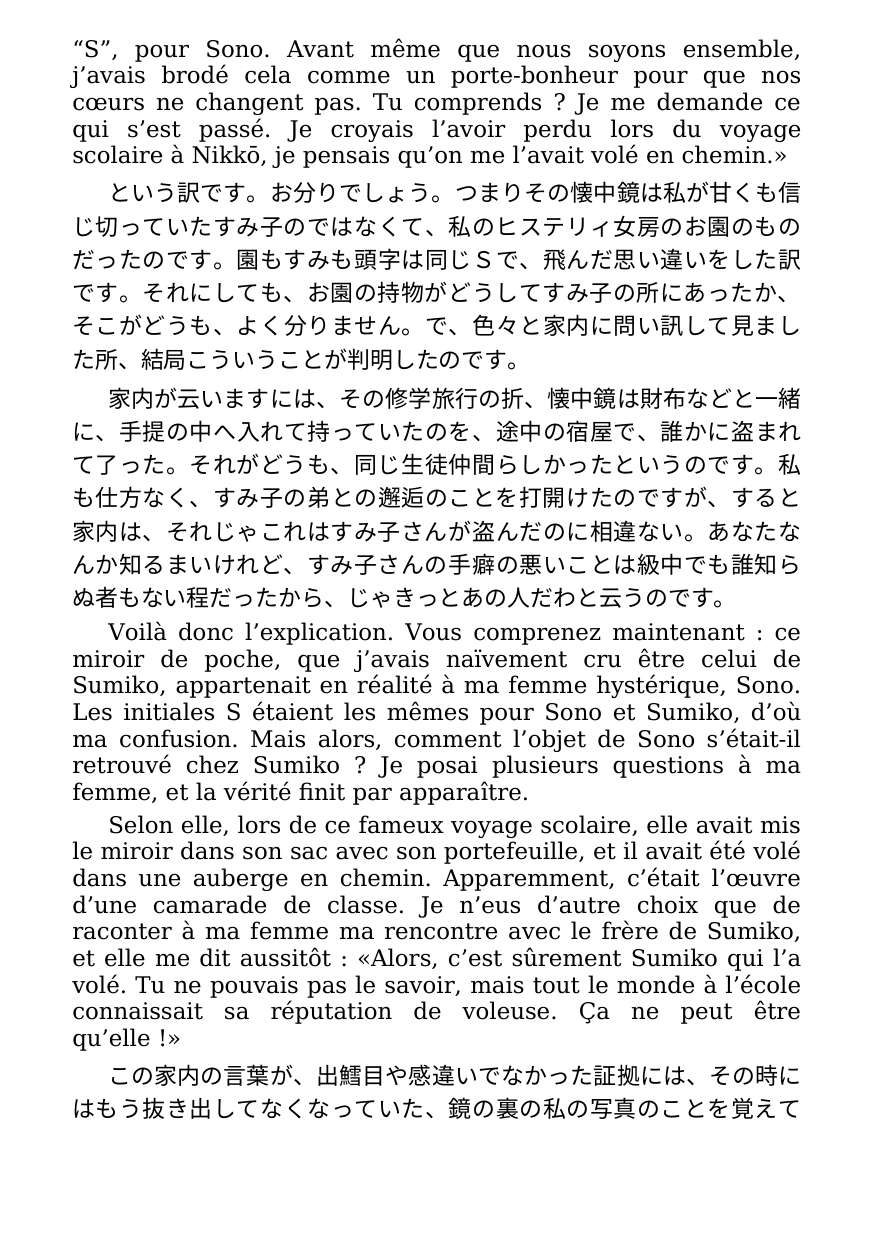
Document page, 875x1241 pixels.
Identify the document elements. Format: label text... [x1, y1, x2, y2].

text Selon elle, lors de ce fameux voyage scolaire, elle avait mis le miroir dans son sac avec son portefeuille, et il avait été volé dans une auberge en chemin. Apparemment, c’était l’œuvre d’une camarade de classe. Je n’eus d’autre choix que de raconter à ma femme ma rencontre avec le frère de Sumiko, et elle me dit aussitôt : «Alors, c’est sûrement Sumiko qui l’a volé. Tu ne pouvais pas le savoir, mais tout le monde à l’école connaissait sa réputation de voleuse. Ça ne peut être qu’elle !» [72, 812, 802, 1052]
text という訳です。お分りでしょう。つまりその懐中鏡は私が甘くも信じ切っていたすみ子のではなくて、私のヒステリィ女房のお園のものだったのです。園もすみも頭字は同じＳで、飛んだ思い違いをした訳です。それにしても、お園の持物がどうしてすみ子の所にあったか、そこがどうも、よく分りません。で、色々と家内に問い訊して見ました所、結局こういうことが判明したのです。 [72, 175, 802, 375]
text Voilà donc l’explication. Vous comprenez maintenant : ce miroir de poche, que j’avais naïvement cru être celui de Sumiko, appartenait en réalité à ma femme hystérique, Sono. Les initiales S étaient les mêmes pour Sono et Sumiko, d’où ma confusion. Mais alors, comment l’objet de Sono s’était-il retrouvé chez Sumiko ? Je posai plusieurs questions à ma femme, et la vérité finit par apparaître. [72, 619, 802, 806]
text この家内の言葉が、出鱈目や感違いでなかった証拠には、その時にはもう抜き出してなくなっていた、鏡の裏の私の写真のことを覚えて [72, 1058, 802, 1124]
text “S”, pour Sono. Avant même que nous soyons ensemble, j’avais brodé cela comme un porte-bonheur pour que nos cœurs ne changent pas. Tu comprends ? Je me demande ce qui s’est passé. Je croyais l’avoir perdu lors du voyage scolaire à Nikkō, je pensais qu’on me l’avait volé en chemin.» [72, 36, 802, 169]
text 家内が云いますには、その修学旅行の折、懐中鏡は財布などと一緒に、手提の中へ入れて持っていたのを、途中の宿屋で、誰かに盗まれて了った。それがどうも、同じ生徒仲間らしかったというのです。私も仕方なく、すみ子の弟との邂逅のことを打開けたのですが、すると家内は、それじゃこれはすみ子さんが盗んだのに相違ない。あなたなんか知るまいけれど、すみ子さんの手癖の悪いことは級中でも誰知らぬ者もない程だったから、じゃきっとあの人だわと云うのです。 [72, 381, 802, 613]
